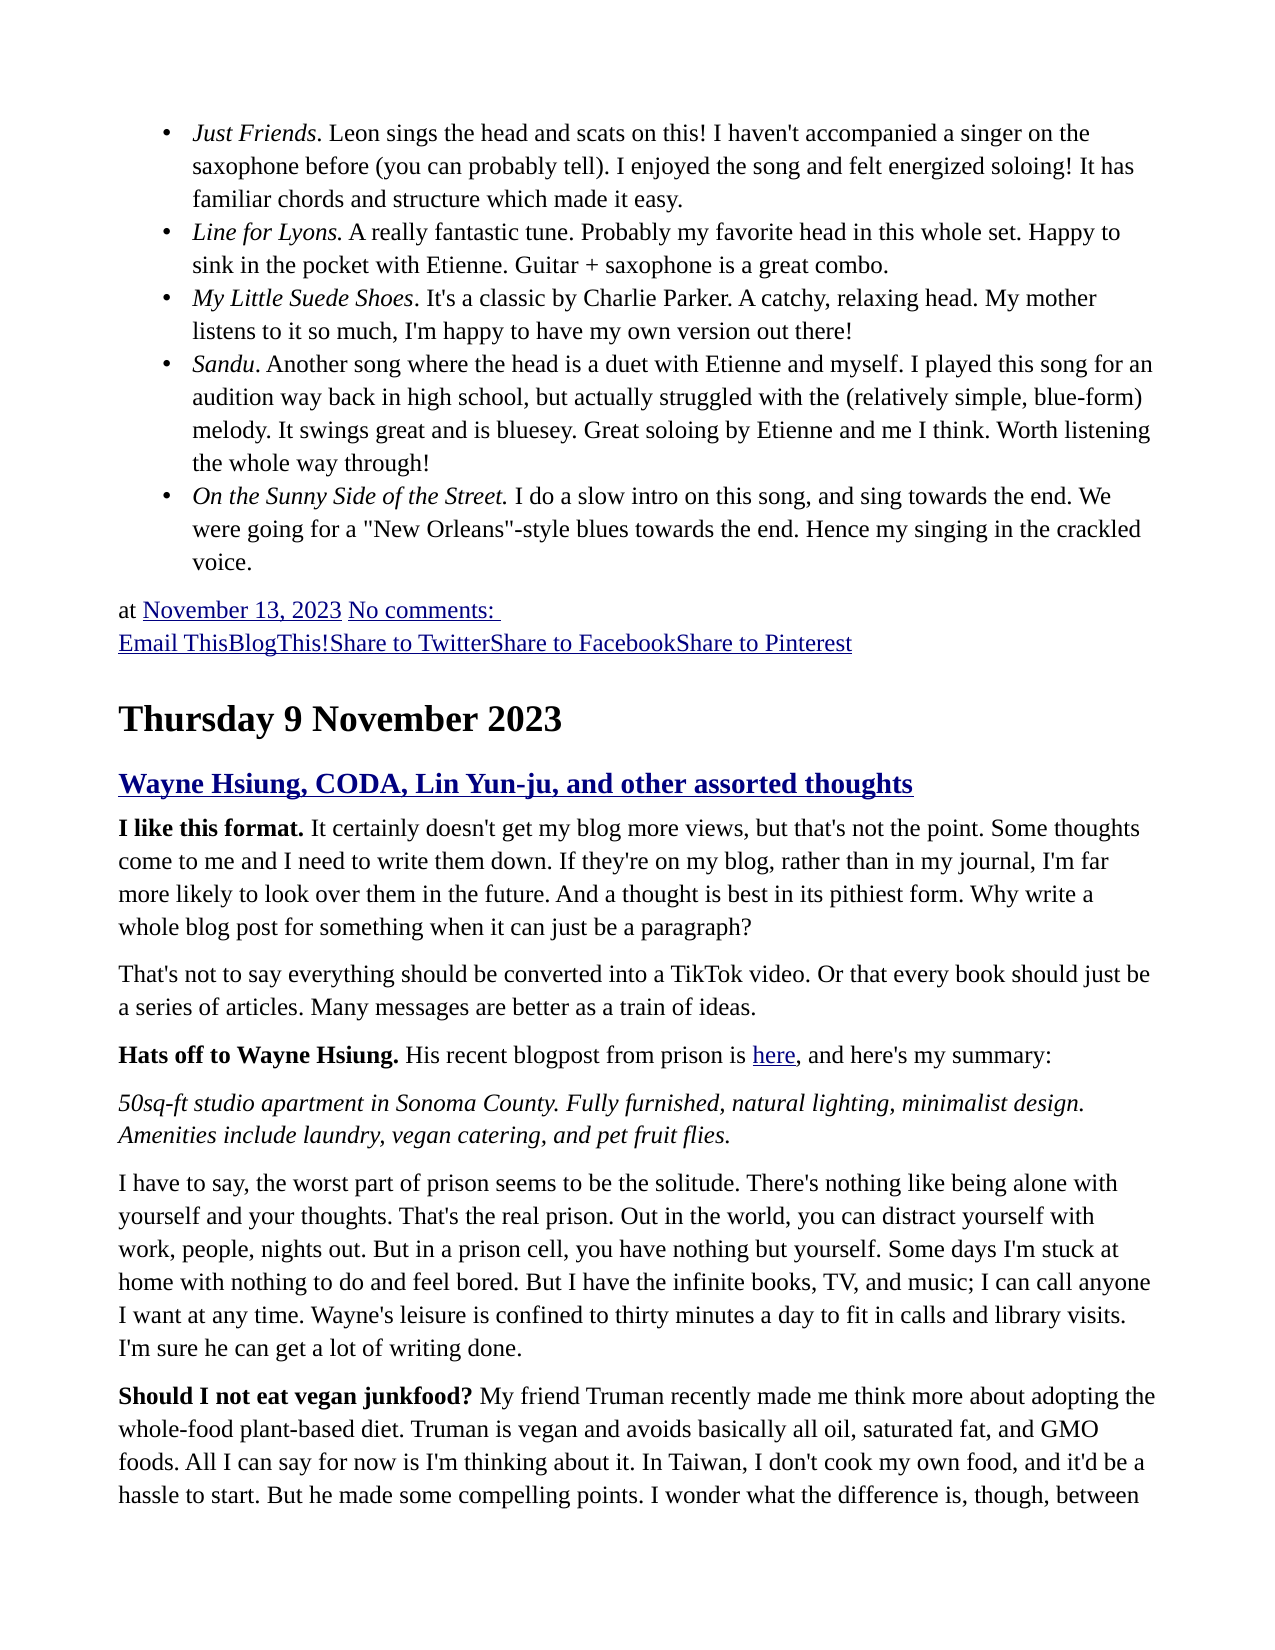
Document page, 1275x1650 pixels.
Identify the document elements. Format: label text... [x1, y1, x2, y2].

text 50sq-ft studio apartment in Sonoma County. Fully furnished, natural lighting, minimalist design. Amenities include laundry, vegan catering, and pet fruit flies. [118, 1088, 1157, 1149]
list Just Friends. Leon sings the head and scats on this! I haven't accompanied a singer on the saxophone before (you can probably tell). I enjoyed the song and felt energized soloing! It has familiar chords and structure which made it easy. [162, 118, 1157, 213]
text Should I not eat vegan junkfood? My friend Truman recently made me think more about adopting the whole-food plant-based diet. Truman is vegan and avoids basically all oil, saturated fat, and GMO foods. All I can say for now is I'm thinking about it. In Taiwan, I don't cook my own food, and it'd be a hassle to start. But he made some compelling points. I wonder what the difference is, though, between [118, 1381, 1157, 1509]
text Email ThisBlogThis!Share to TwitterShare to FacebookShare to Pinterest [118, 628, 1157, 657]
subtitle Wayne Hsiung, CODA, Lin Yun-ju, and other assorted thoughts [118, 767, 1157, 800]
text That's not to say everything should be converted into a TikTok video. Or that every book should just be a series of articles. Many messages are better as a train of ideas. [118, 959, 1157, 1021]
text Hats off to Wayne Hsiung. His recent blogpost from prison is here, and here's my summary: [118, 1040, 1157, 1069]
subtitle Thursday 9 November 2023 [118, 696, 1157, 739]
list My Little Suede Shoes. It's a classic by Charlie Parker. A catchy, relaxing head. My mother listens to it so much, I'm happy to have my own version out there! [162, 283, 1157, 345]
text I like this format. It certainly doesn't get my blog more views, but that's not the point. Some thoughts come to me and I need to write them down. If they're on my blog, rather than in my journal, I'm far more likely to look over them in the future. And a thought is best in its pithiest form. Why write a whole blog post for something when it can just be a paragraph? [118, 813, 1157, 941]
text I have to say, the worst part of prison seems to be the solitude. There's nothing like being alone with yourself and your thoughts. That's the real prison. Out in the world, you can distract yourself with work, people, nights out. But in a prison cell, you have nothing but yourself. Some days I'm stuck at home with nothing to do and feel bored. But I have the infinite books, TV, and music; I can call anyone I want at any time. Wayne's leisure is confined to thirty minutes a day to fit in calls and library visits. I'm sure he can get a lot of writing done. [118, 1168, 1157, 1362]
list Line for Lyons. A really fantastic tune. Probably my favorite head in this whole set. Happy to sink in the pocket with Etienne. Guitar + saxophone is a great combo. [162, 217, 1157, 279]
list Sandu. Another song where the head is a duet with Etienne and myself. I played this song for an audition way back in high school, but actually struggled with the (relatively simple, blue-form) melody. It swings great and is bluesey. Great soloing by Etienne and me I think. Worth listening the whole way through! [162, 349, 1157, 477]
list On the Sunny Side of the Street. I do a slow intro on this song, and sing towards the end. We were going for a "New Orleans"-style blues towards the end. Hence my singing in the crackled voice. [162, 481, 1157, 576]
text at November 13, 2023 No comments: [118, 595, 1157, 624]
